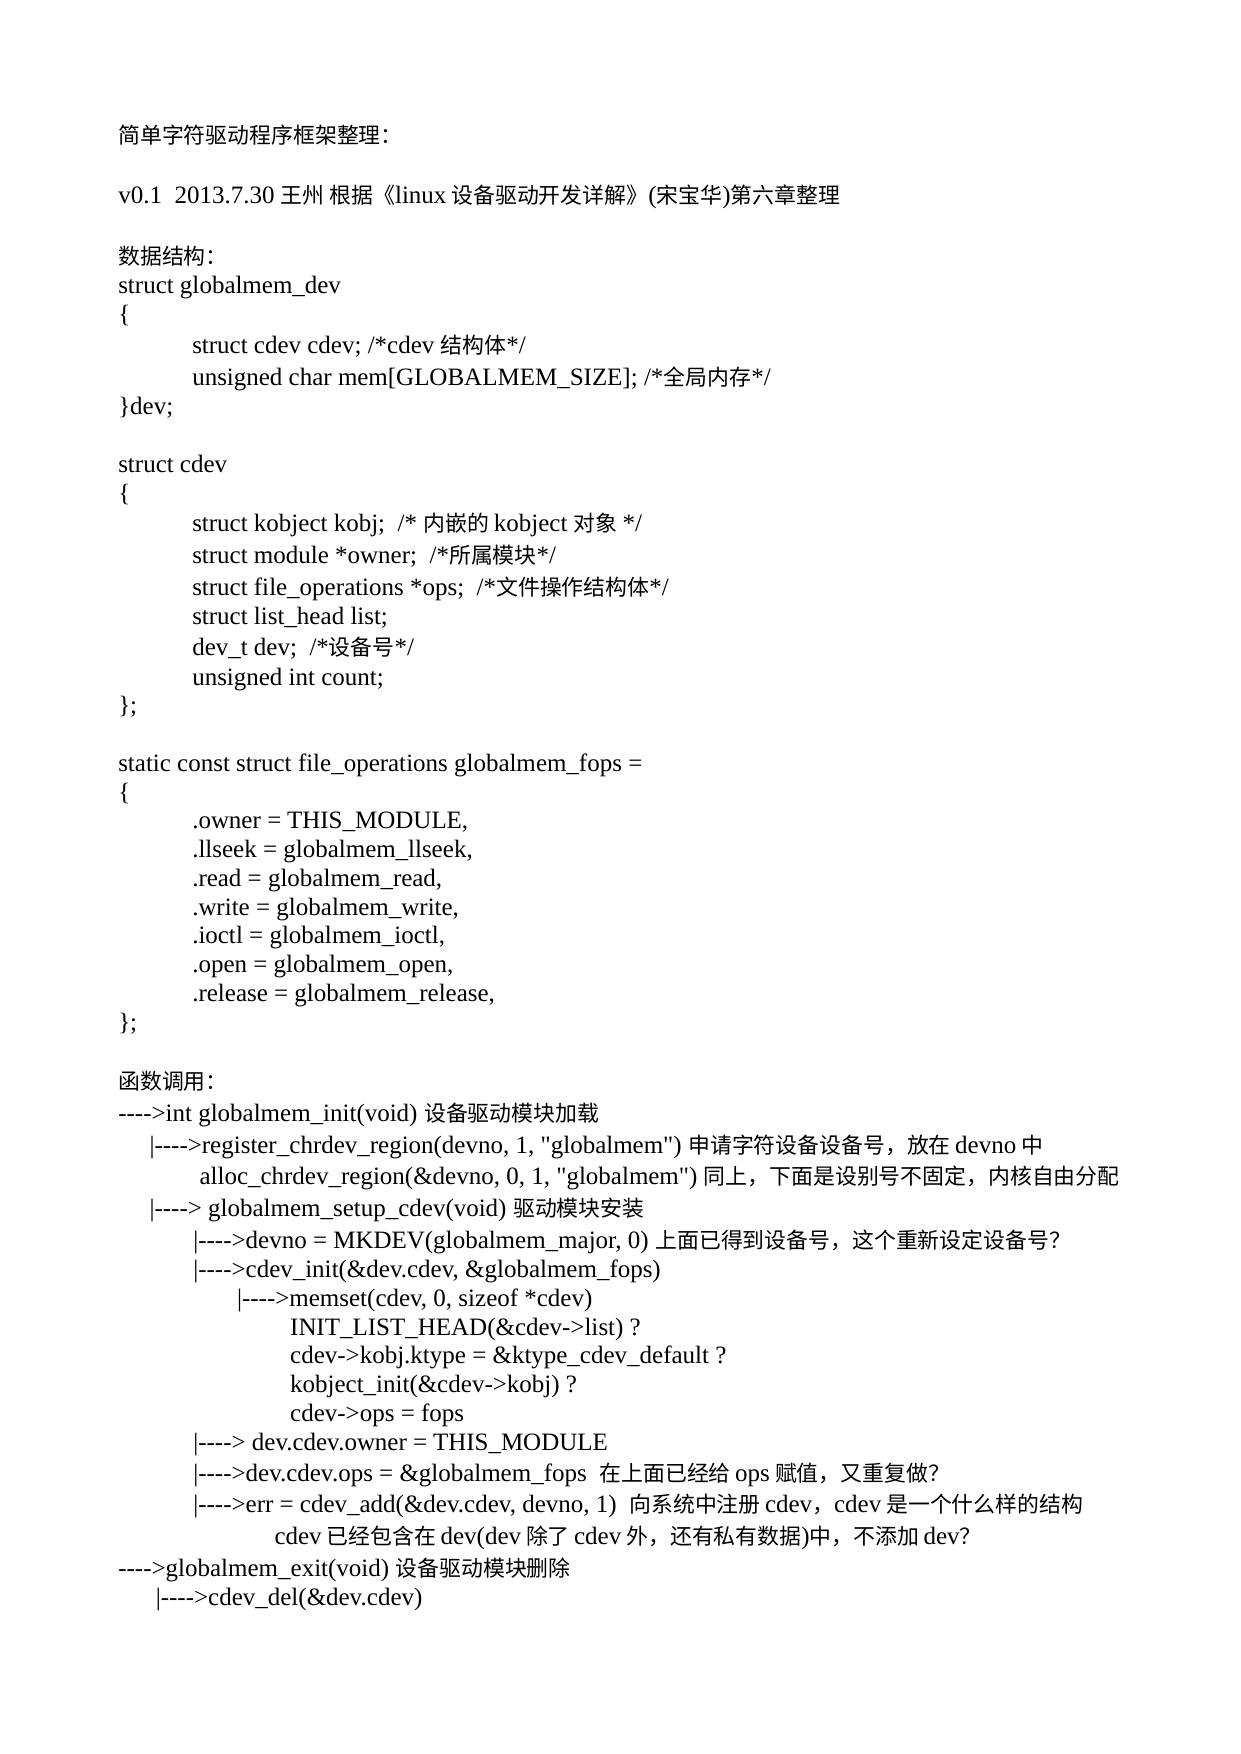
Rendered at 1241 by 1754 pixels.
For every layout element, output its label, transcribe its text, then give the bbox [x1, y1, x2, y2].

text |---->err = cdev_add(&dev.cdev, devno, 1) 向系统中注册cdev，cdev是一个什么样的结构 [118, 1487, 1122, 1519]
text dev_t dev; /*设备号*/ [118, 630, 1122, 662]
text cdev->ops = fops [118, 1398, 1122, 1427]
text static const struct file_operations globalmem_fops = [118, 748, 1122, 777]
text struct globalmem_dev [118, 271, 1122, 299]
text { [118, 478, 1122, 506]
text INIT_LIST_HEAD(&cdev->list) ? [118, 1312, 1122, 1341]
text cdev->kobj.ktype = &ktype_cdev_default ? [118, 1341, 1122, 1369]
text kobject_init(&cdev->kobj) ? [118, 1369, 1122, 1398]
text { [118, 299, 1122, 328]
text |----> dev.cdev.owner = THIS_MODULE [118, 1427, 1122, 1456]
text unsigned int count; [118, 662, 1122, 691]
text |----> globalmem_setup_cdev(void) 驱动模块安装 [118, 1191, 1122, 1223]
text .llseek = globalmem_llseek, [118, 834, 1122, 863]
text struct cdev [118, 449, 1122, 478]
text struct kobject kobj; /* 内嵌的 kobject 对象 */ [118, 506, 1122, 538]
text }; [118, 691, 1122, 719]
text |---->devno = MKDEV(globalmem_major, 0) 上面已得到设备号，这个重新设定设备号？ [118, 1223, 1122, 1254]
text .open = globalmem_open, [118, 949, 1122, 978]
text .release = globalmem_release, [118, 978, 1122, 1007]
text .owner = THIS_MODULE, [118, 806, 1122, 834]
text |---->cdev_del(&dev.cdev) [118, 1582, 1122, 1611]
text |---->memset(cdev, 0, sizeof *cdev) [118, 1283, 1122, 1312]
text }; [118, 1007, 1122, 1036]
text |---->cdev_init(&dev.cdev, &globalmem_fops) [118, 1254, 1122, 1283]
text struct module *owner; /*所属模块*/ [118, 538, 1122, 570]
text .write = globalmem_write, [118, 892, 1122, 921]
text alloc_chrdev_region(&devno, 0, 1, "globalmem") 同上，下面是设别号不固定，内核自由分配 [118, 1159, 1122, 1191]
text 简单字符驱动程序框架整理： [118, 118, 1122, 150]
text struct list_head list; [118, 601, 1122, 630]
text { [118, 777, 1122, 806]
text ---->int globalmem_init(void) 设备驱动模块加载 [118, 1096, 1122, 1128]
text 数据结构： [118, 239, 1122, 271]
text 函数调用： [118, 1064, 1122, 1096]
text .ioctl = globalmem_ioctl, [118, 921, 1122, 949]
text |---->dev.cdev.ops = &globalmem_fops 在上面已经给ops赋值，又重复做？ [118, 1456, 1122, 1487]
text unsigned char mem[GLOBALMEM_SIZE]; /*全局内存*/ [118, 360, 1122, 391]
text .read = globalmem_read, [118, 863, 1122, 892]
text struct file_operations *ops; /*文件操作结构体*/ [118, 570, 1122, 601]
text struct cdev cdev; /*cdev 结构体*/ [118, 328, 1122, 360]
text ---->globalmem_exit(void) 设备驱动模块删除 [118, 1551, 1122, 1582]
text }dev; [118, 391, 1122, 420]
text |---->register_chrdev_region(devno, 1, "globalmem") 申请字符设备设备号，放在devno中 [118, 1128, 1122, 1159]
text cdev已经包含在dev(dev除了cdev外，还有私有数据)中，不添加dev？ [118, 1519, 1122, 1551]
text v0.1 2013.7.30 王州 根据《linux设备驱动开发详解》(宋宝华)第六章整理 [118, 178, 1122, 210]
